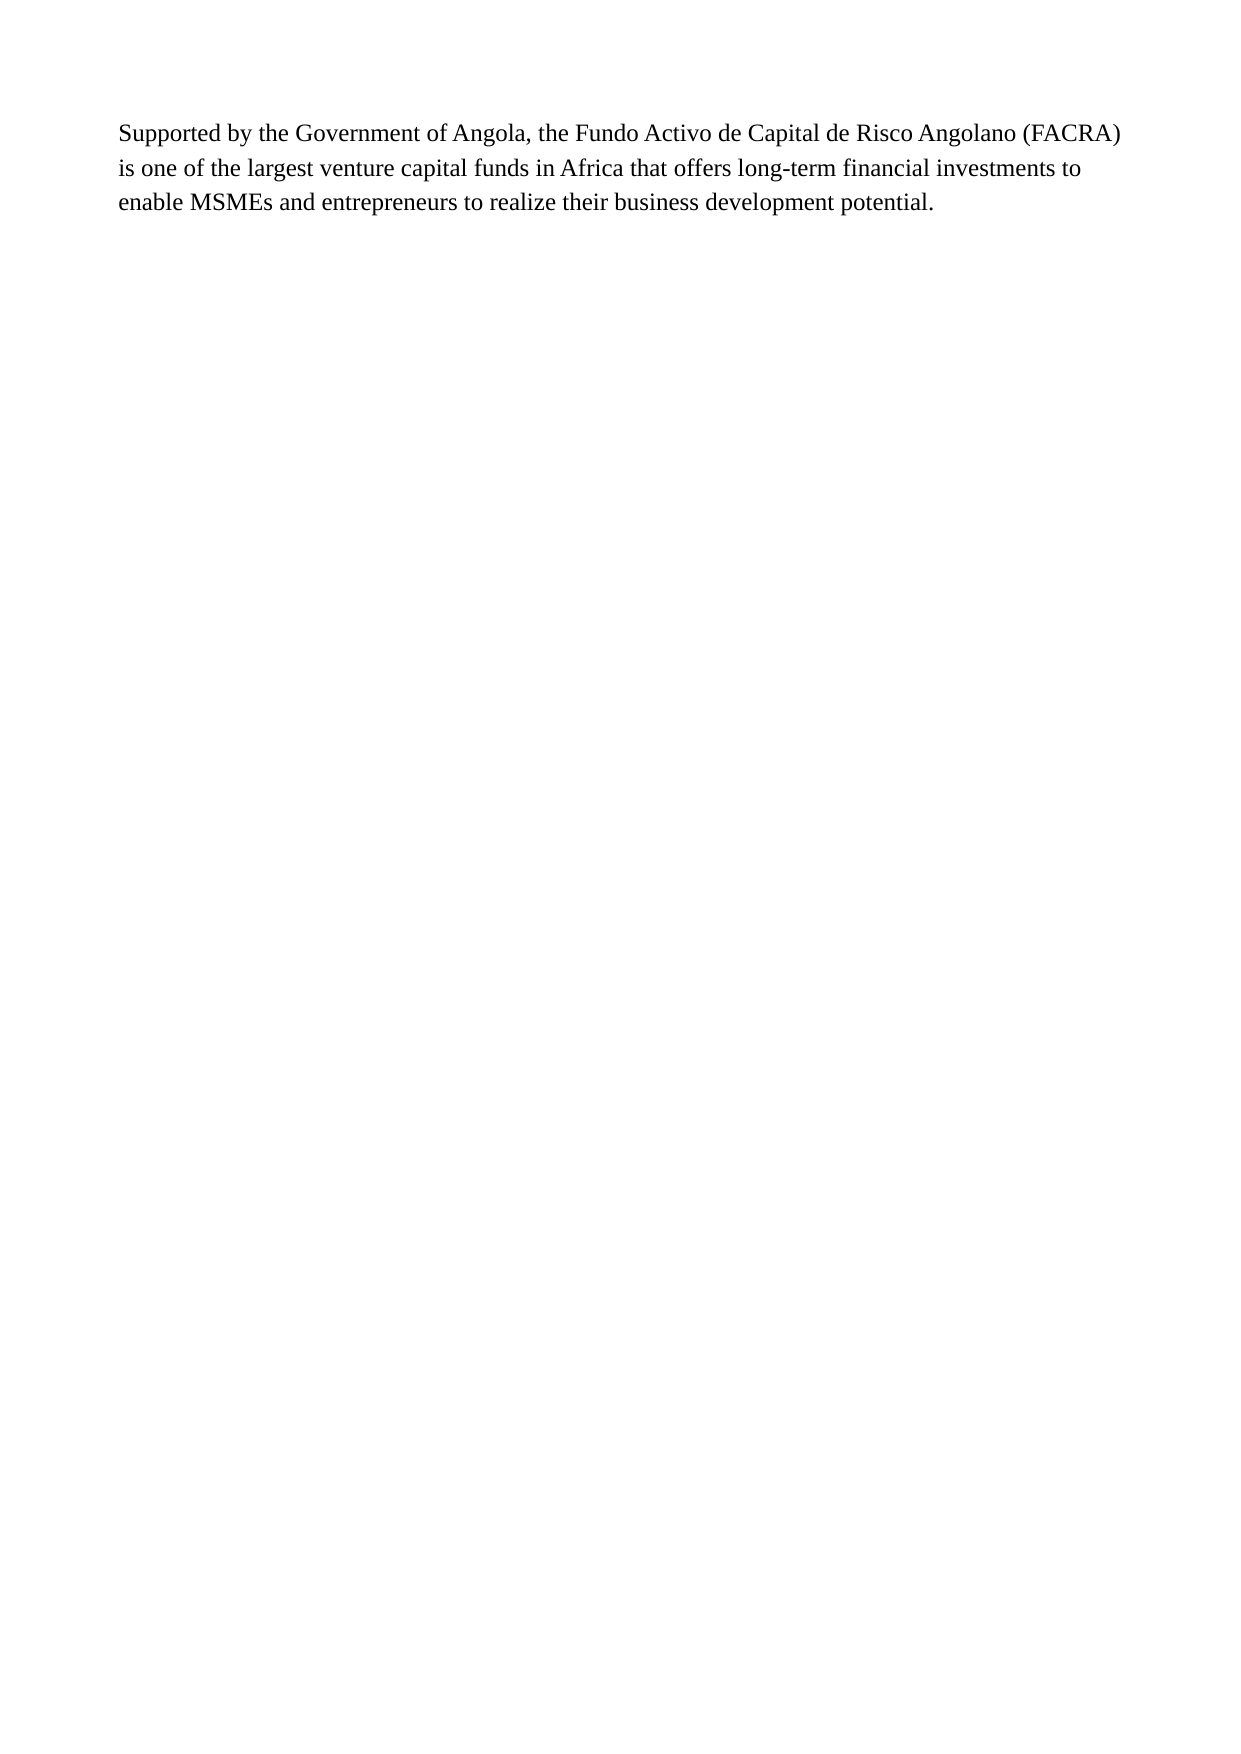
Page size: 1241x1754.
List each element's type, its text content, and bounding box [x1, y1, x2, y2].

text Supported by the Government of Angola, the Fundo Activo de Capital de Risco Angolano (FACRA) is one of the largest venture capital funds in Africa that offers long-term financial investments to enable MSMEs and entrepreneurs to realize their business development potential. [118, 118, 1122, 216]
